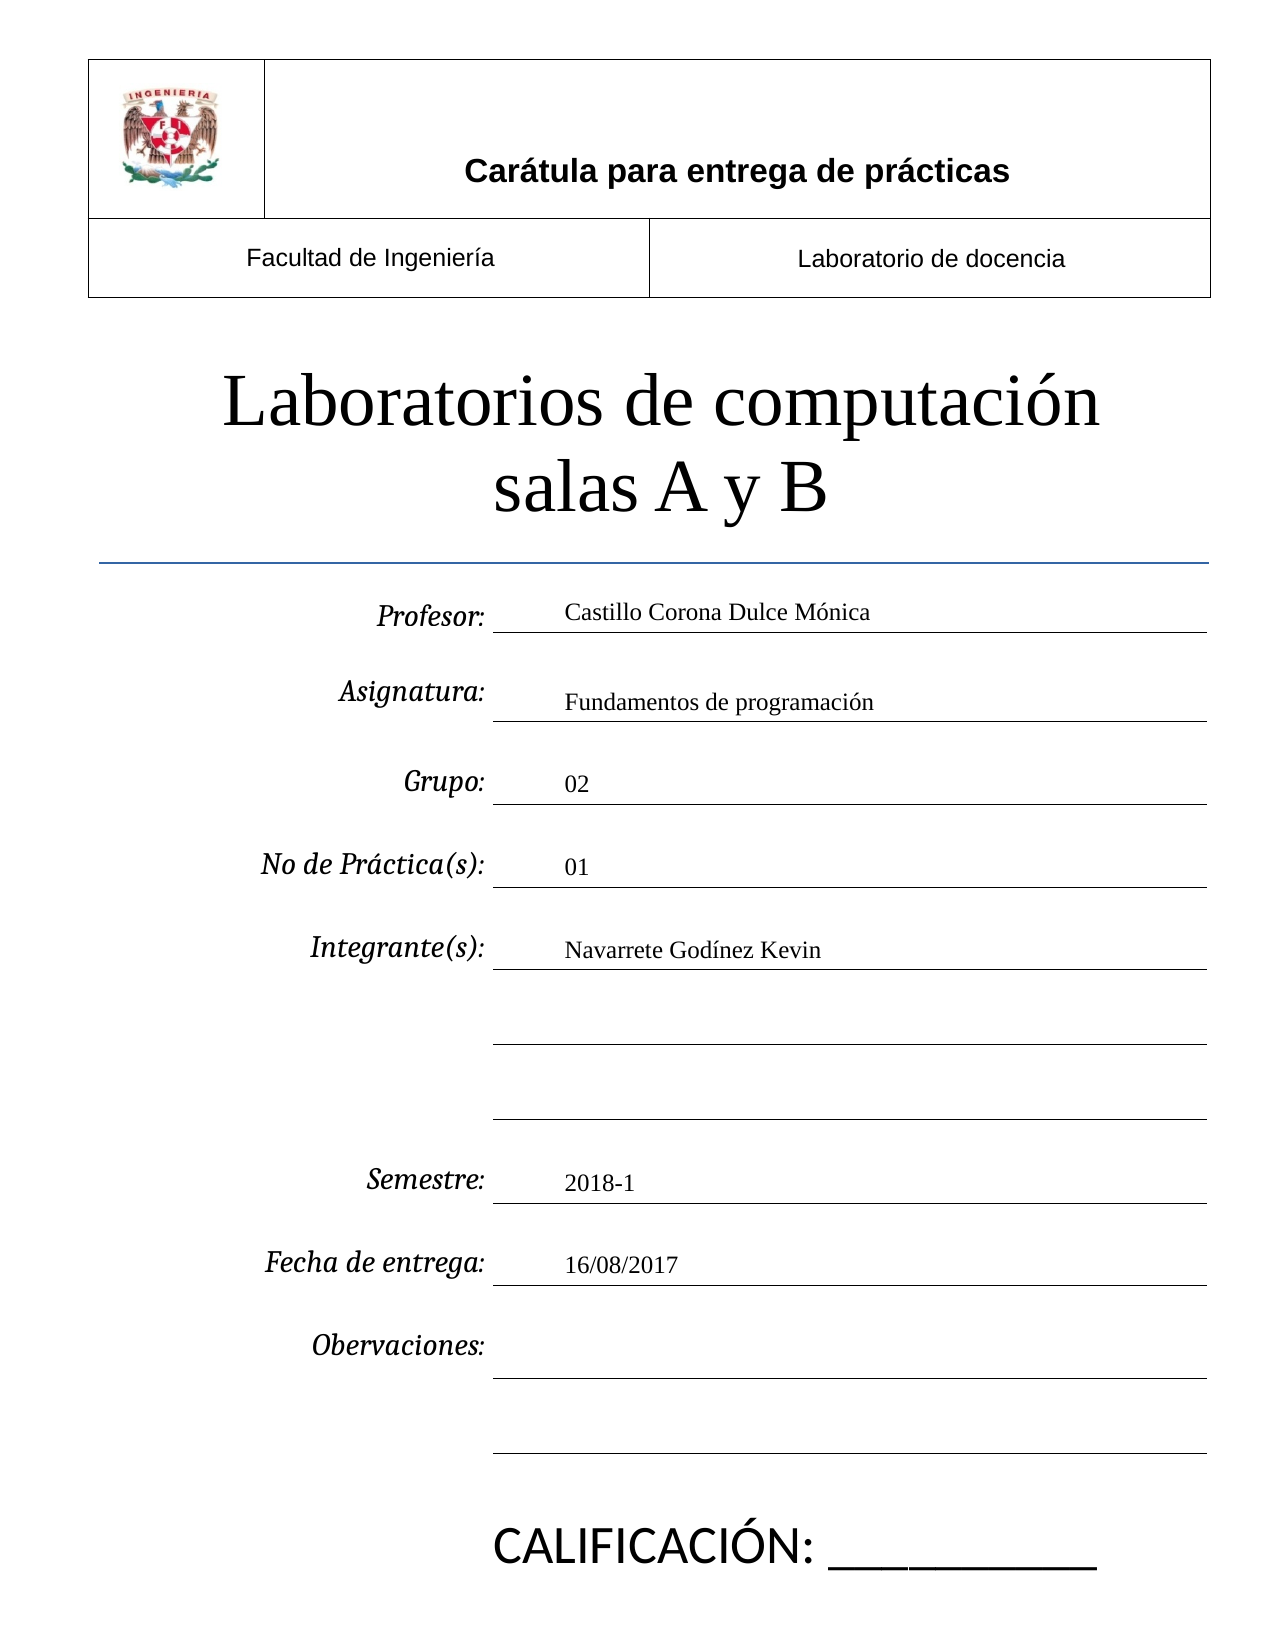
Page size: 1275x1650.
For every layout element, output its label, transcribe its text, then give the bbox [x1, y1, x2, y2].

table_cell 02 [493, 722, 1207, 804]
table_cell 16/08/2017 [493, 1204, 1207, 1285]
table_cell Asignatura: [118, 631, 493, 721]
table_cell 2018-1 [493, 1120, 1207, 1202]
table_cell Facultad de Ingeniería [89, 219, 649, 297]
table_cell 01 [493, 805, 1207, 887]
table_header Carátula para entrega de prácticas [265, 60, 1210, 217]
table_cell Laboratorio de docencia [650, 219, 1210, 297]
table_cell [118, 969, 493, 1044]
table_cell No de Práctica(s): [118, 804, 493, 887]
table_header [493, 556, 1207, 562]
table_header [89, 60, 264, 217]
text CALIFICACIÓN: __________ [118, 1511, 1205, 1577]
table_cell Fundamentos de programación [493, 633, 1207, 721]
table_cell [118, 1378, 493, 1453]
table_cell Obervaciones: [118, 1285, 493, 1378]
table_cell Navarrete Godínez Kevin [493, 888, 1207, 969]
table_cell Integrante(s): [118, 887, 493, 969]
table_cell [493, 1286, 1207, 1378]
text salas A y B [118, 441, 1205, 528]
table_header Profesor: [118, 564, 493, 631]
table_cell Fecha de entrega: [118, 1203, 493, 1285]
table_cell [493, 1045, 1207, 1119]
table_header Castillo Corona Dulce Mónica [493, 564, 1207, 631]
text Laboratorios de computación [118, 355, 1205, 441]
table_cell [493, 970, 1207, 1044]
table_header [118, 556, 493, 562]
table_cell [118, 1044, 493, 1119]
table_cell [493, 1379, 1207, 1453]
table_cell Grupo: [118, 721, 493, 804]
table_cell Semestre: [118, 1119, 493, 1202]
